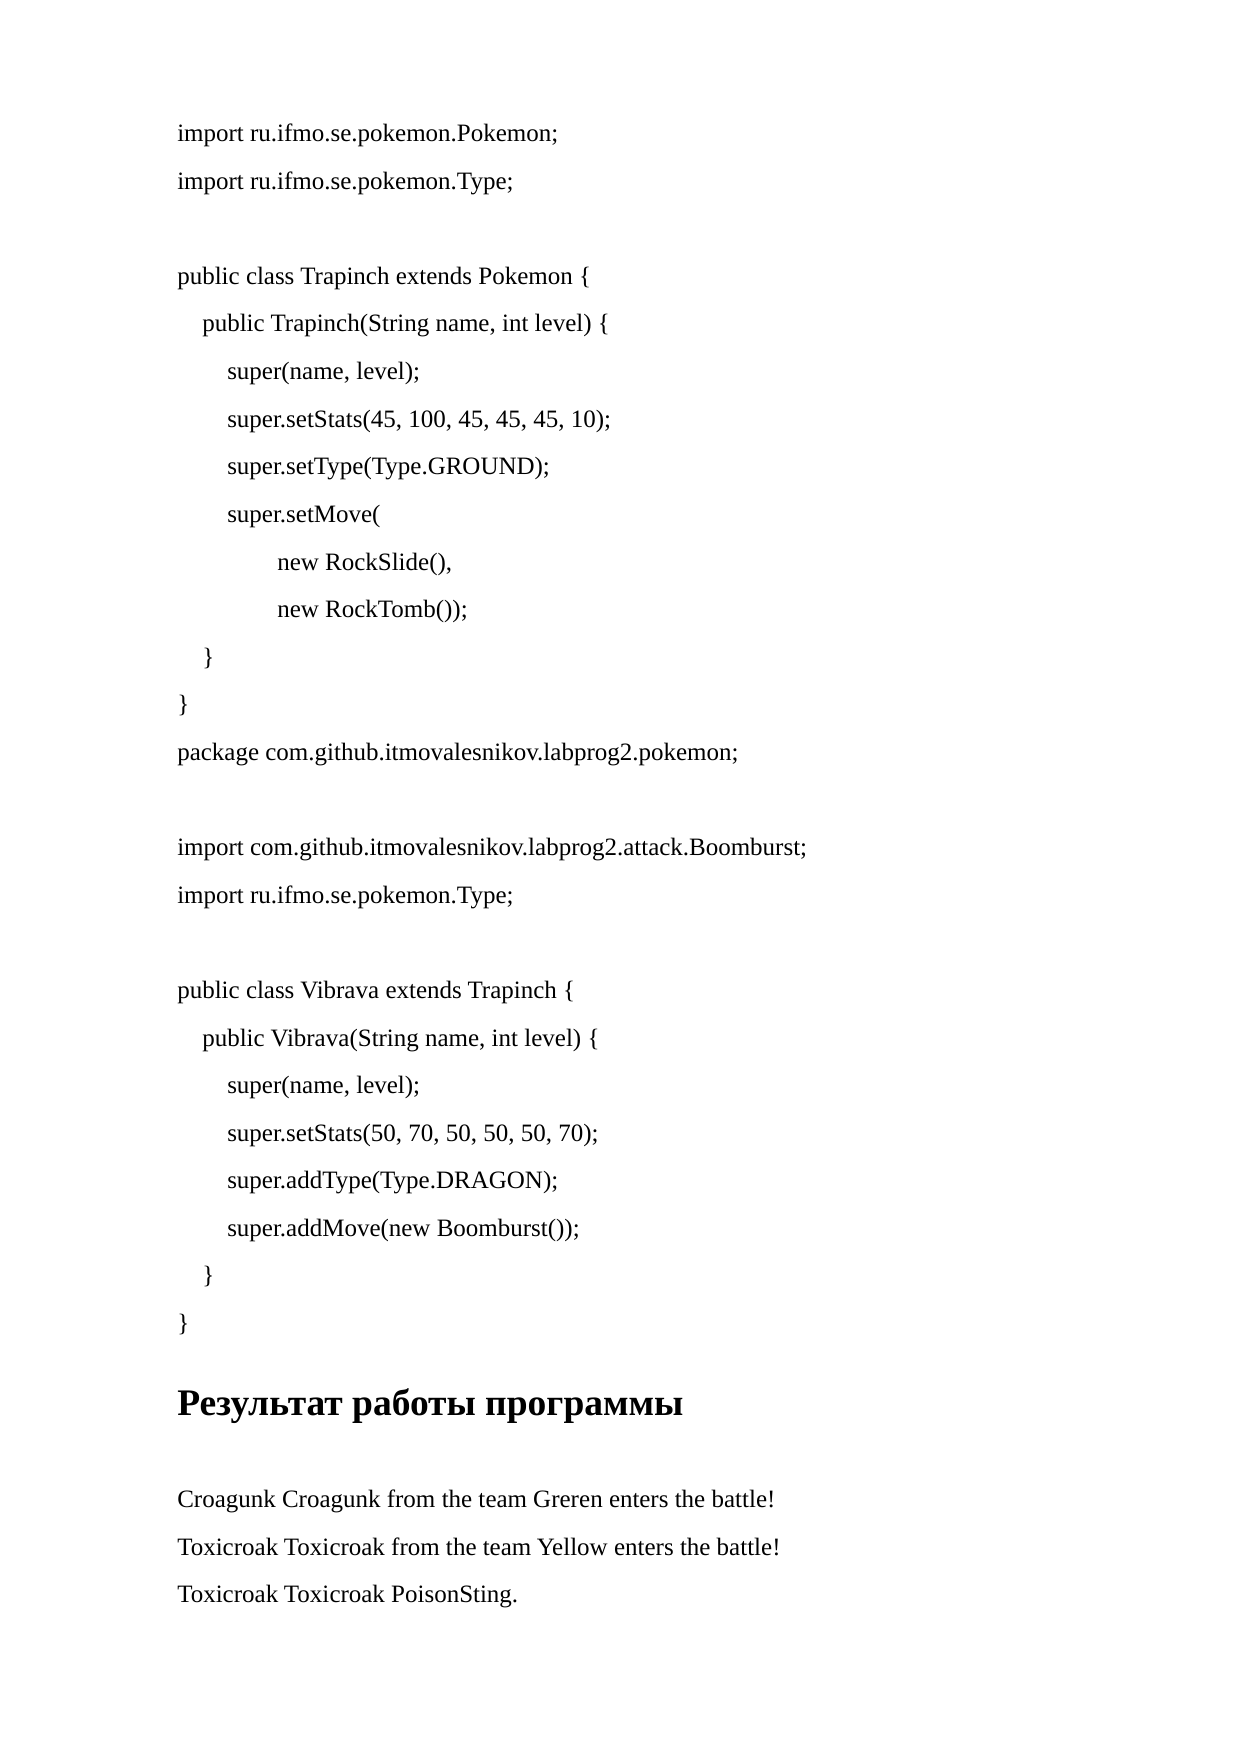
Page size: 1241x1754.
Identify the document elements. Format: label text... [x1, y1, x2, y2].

text new RockTomb()); [177, 594, 1152, 623]
text import ru.ifmo.se.pokemon.Pokemon; [177, 118, 1152, 147]
text super.addMove(new Boomburst()); [177, 1213, 1152, 1242]
text Toxicroak Toxicroak from the team Yellow enters the battle! [177, 1532, 1152, 1560]
text Croagunk Croagunk from the team Greren enters the battle! [177, 1484, 1152, 1513]
text super.setMove( [177, 499, 1152, 528]
text public class Vibrava extends Trapinch { [177, 975, 1152, 1004]
text import com.github.itmovalesnikov.labprog2.attack.Boomburst; [177, 832, 1152, 861]
text super.addType(Type.DRAGON); [177, 1165, 1152, 1194]
text import ru.ifmo.se.pokemon.Type; [177, 880, 1152, 908]
text super(name, level); [177, 356, 1152, 385]
text new RockSlide(), [177, 547, 1152, 575]
text super(name, level); [177, 1070, 1152, 1099]
text Toxicroak Toxicroak PoisonSting. [177, 1579, 1152, 1608]
subtitle Результат работы программы [177, 1381, 1152, 1424]
text public Vibrava(String name, int level) { [177, 1023, 1152, 1051]
text } [177, 1261, 1152, 1289]
text super.setStats(50, 70, 50, 50, 50, 70); [177, 1118, 1152, 1147]
text public class Trapinch extends Pokemon { [177, 261, 1152, 290]
text } [177, 689, 1152, 718]
text } [177, 1308, 1152, 1337]
text package com.github.itmovalesnikov.labprog2.pokemon; [177, 737, 1152, 766]
text super.setType(Type.GROUND); [177, 451, 1152, 480]
text import ru.ifmo.se.pokemon.Type; [177, 166, 1152, 194]
text super.setStats(45, 100, 45, 45, 45, 10); [177, 404, 1152, 432]
text public Trapinch(String name, int level) { [177, 308, 1152, 337]
text } [177, 642, 1152, 671]
